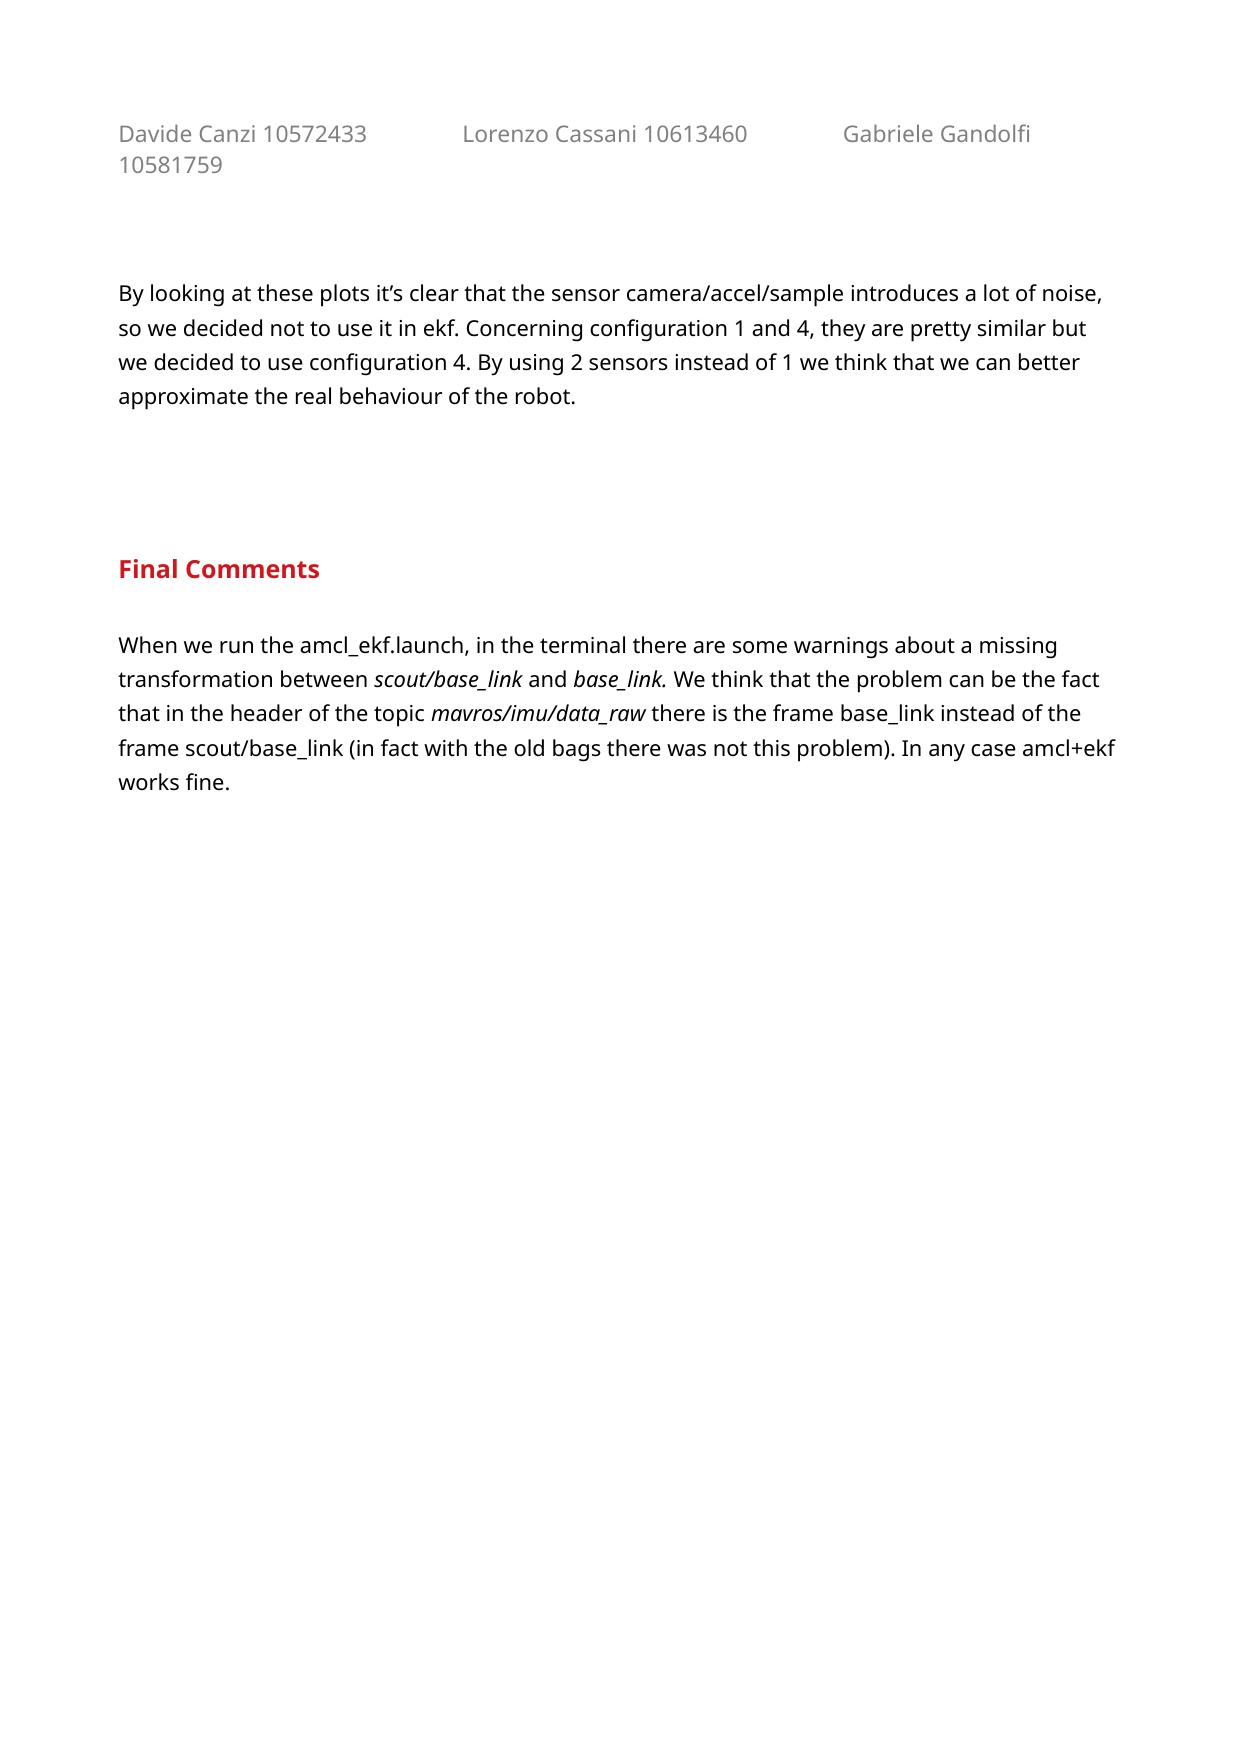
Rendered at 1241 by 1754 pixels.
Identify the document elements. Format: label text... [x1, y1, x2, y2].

text When we run the amcl_ekf.launch, in the terminal there are some warnings about a missing transformation between scout/base_link and base_link. We think that the problem can be the fact that in the header of the topic mavros/imu/data_raw there is the frame base_link instead of the frame scout/base_link (in fact with the old bags there was not this problem). In any case amcl+ekf works fine. [118, 630, 1122, 797]
text By looking at these plots it’s clear that the sensor camera/accel/sample introduces a lot of noise, so we decided not to use it in ekf. Concerning configuration 1 and 4, they are pretty similar but we decided to use configuration 4. By using 2 sensors instead of 1 we think that we can better approximate the real behaviour of the robot. [118, 278, 1122, 411]
text Final Comments [118, 552, 1122, 586]
